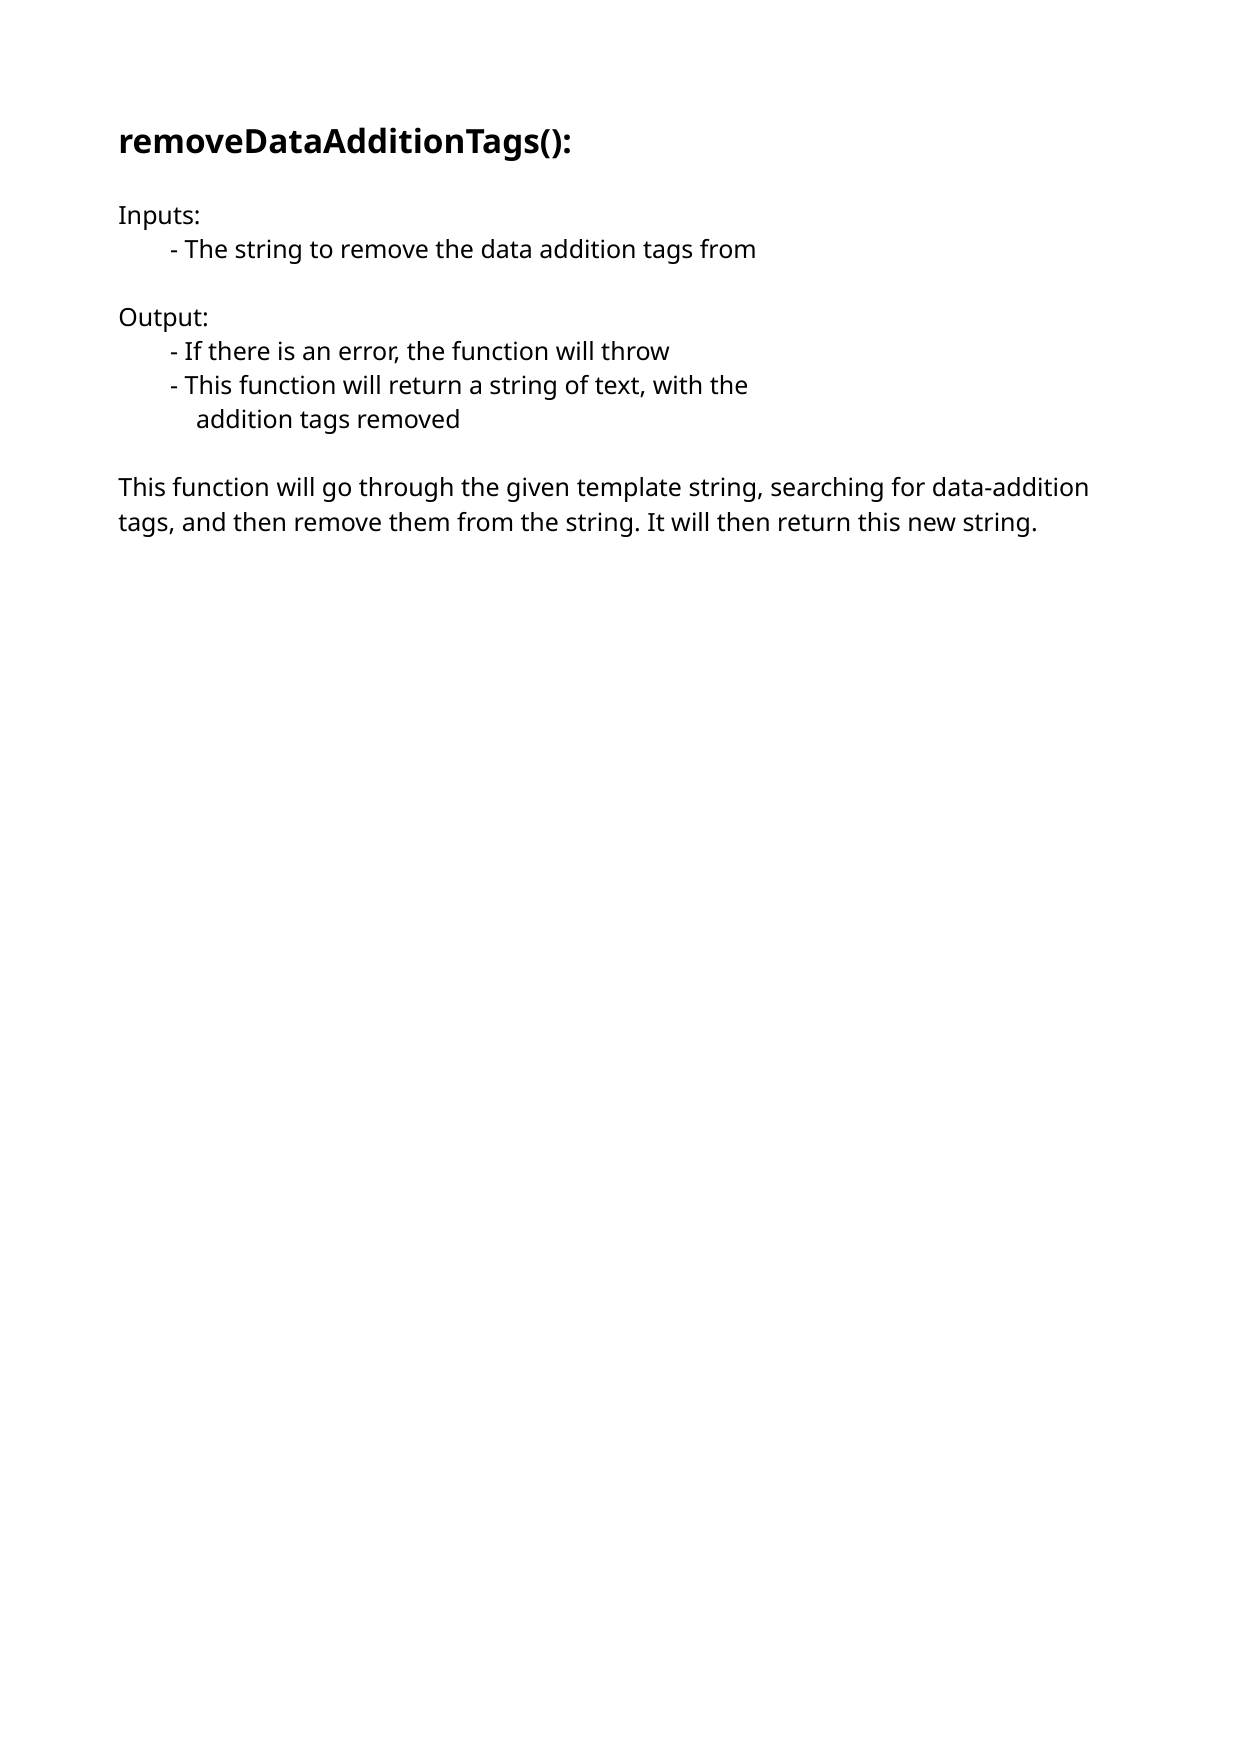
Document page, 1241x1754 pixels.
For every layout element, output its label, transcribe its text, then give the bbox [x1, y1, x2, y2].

text Inputs: [118, 198, 1122, 232]
text This function will go through the given template string, searching for data-addition tags, and then remove them from the string. It will then return this new string. [118, 470, 1122, 538]
text - The string to remove the data addition tags from [118, 232, 1122, 266]
text - This function will return a string of text, with the [118, 368, 1122, 402]
text Output: [118, 300, 1122, 334]
text addition tags removed [118, 402, 1122, 436]
text - If there is an error, the function will throw [118, 334, 1122, 368]
text removeDataAdditionTags(): [118, 118, 1122, 163]
